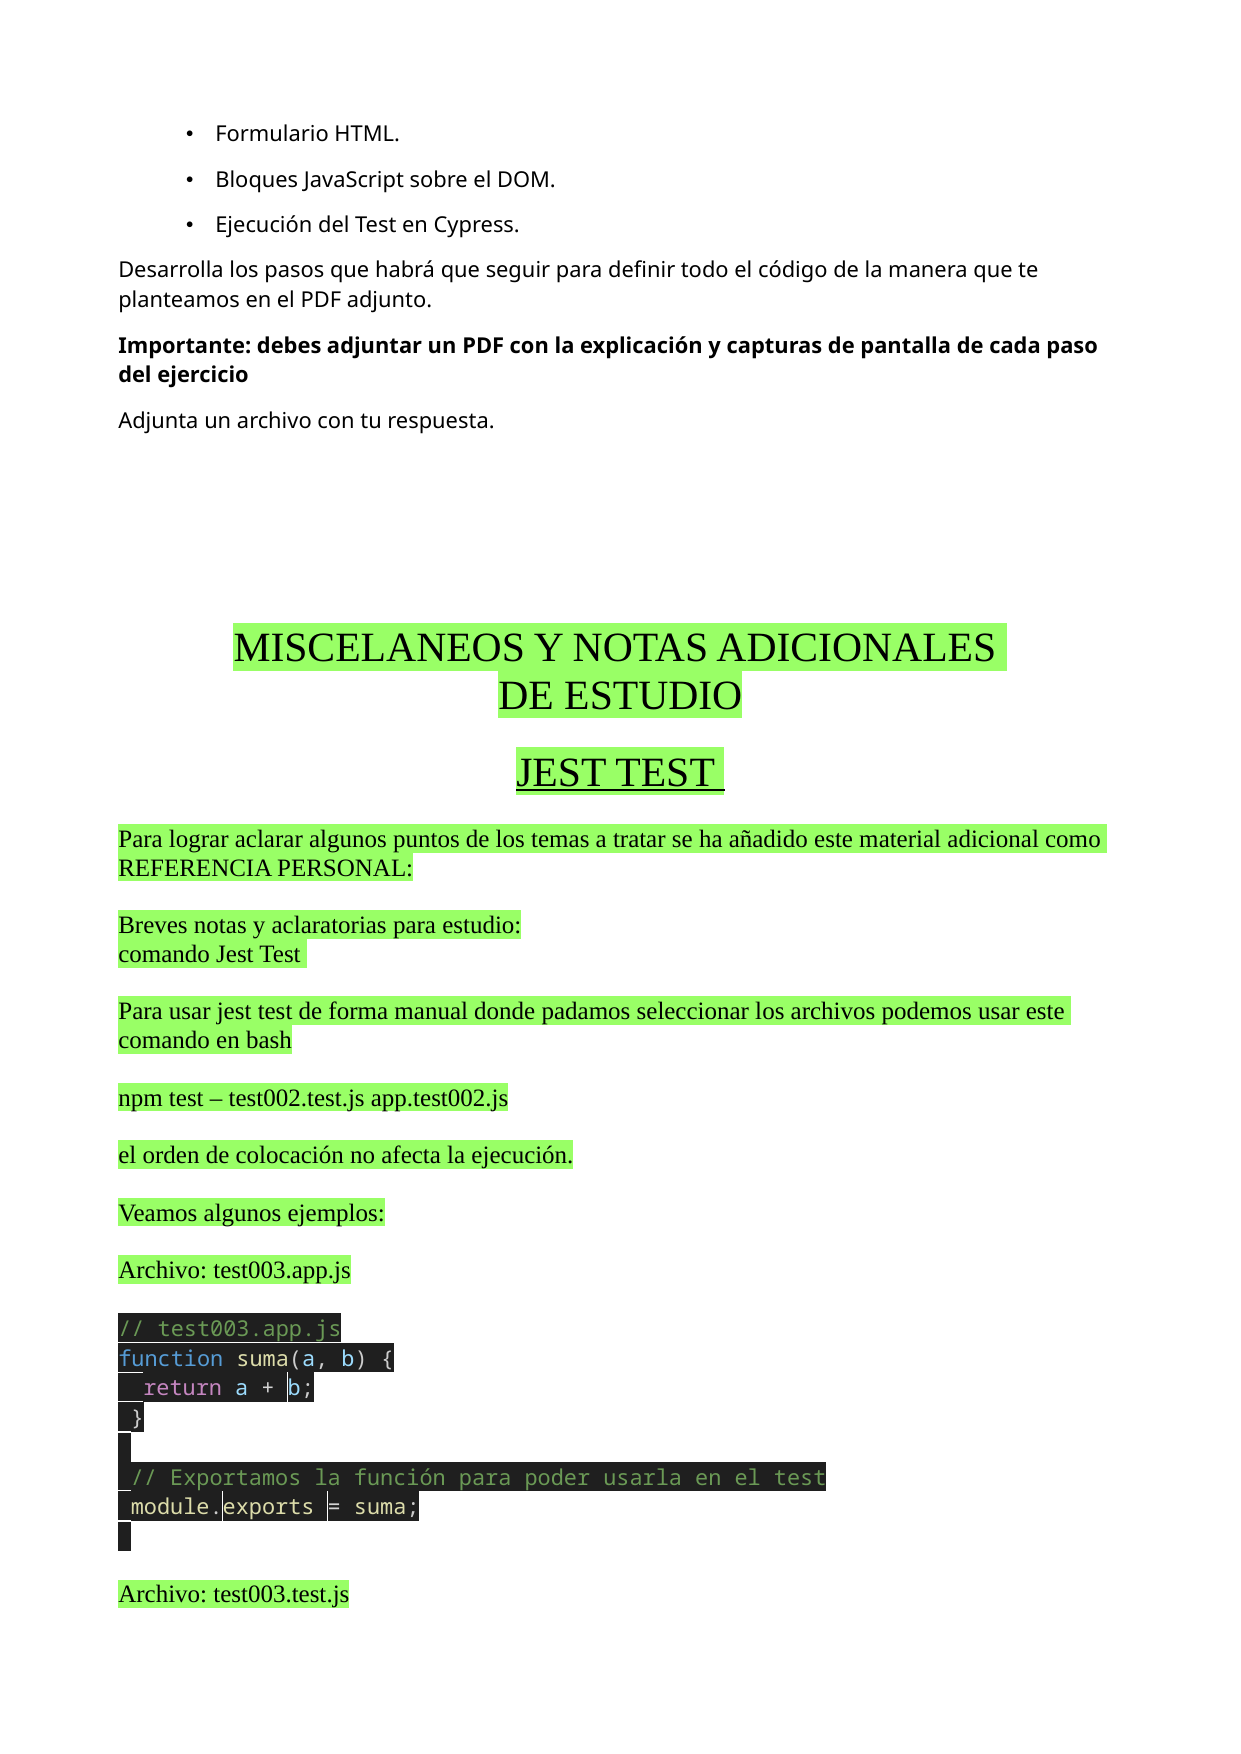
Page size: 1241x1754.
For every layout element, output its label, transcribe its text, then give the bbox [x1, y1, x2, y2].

list Bloques JavaScript sobre el DOM. [186, 163, 1122, 193]
text Archivo: test003.test.js [118, 1579, 1122, 1608]
text Archivo: test003.app.js [118, 1255, 1122, 1284]
text function suma(a, b) { [118, 1342, 1122, 1372]
text JEST TEST [118, 747, 1122, 795]
text comando Jest Test [118, 939, 1122, 968]
text Importante: debes adjuntar un PDF con la explicación y capturas de pantalla de cada paso del ejercicio [118, 329, 1122, 389]
list Formulario HTML. [186, 118, 1122, 148]
text el orden de colocación no afecta la ejecución. [118, 1140, 1122, 1169]
text // Exportamos la función para poder usarla en el test [118, 1462, 1122, 1491]
text Para lograr aclarar algunos puntos de los temas a tratar se ha añadido este material adicional como REFERENCIA PERSONAL: [118, 824, 1122, 881]
text } [118, 1402, 1122, 1432]
text return a + b; [118, 1372, 1122, 1402]
text Para usar jest test de forma manual donde padamos seleccionar los archivos podemos usar este comando en bash [118, 996, 1122, 1054]
text npm test – test002.test.js app.test002.js [118, 1083, 1122, 1111]
text DE ESTUDIO [118, 671, 1122, 718]
list Ejecución del Test en Cypress. [186, 209, 1122, 239]
text module.exports = suma; [118, 1491, 1122, 1521]
text // test003.app.js [118, 1313, 1122, 1342]
text Breves notas y aclaratorias para estudio: [118, 910, 1122, 939]
text Desarrolla los pasos que habrá que seguir para definir todo el código de la manera que te planteamos en el PDF adjunto. [118, 254, 1122, 314]
text MISCELANEOS Y NOTAS ADICIONALES [118, 623, 1122, 671]
text Adjunta un archivo con tu respuesta. [118, 405, 1122, 434]
text Veamos algunos ejemplos: [118, 1198, 1122, 1226]
